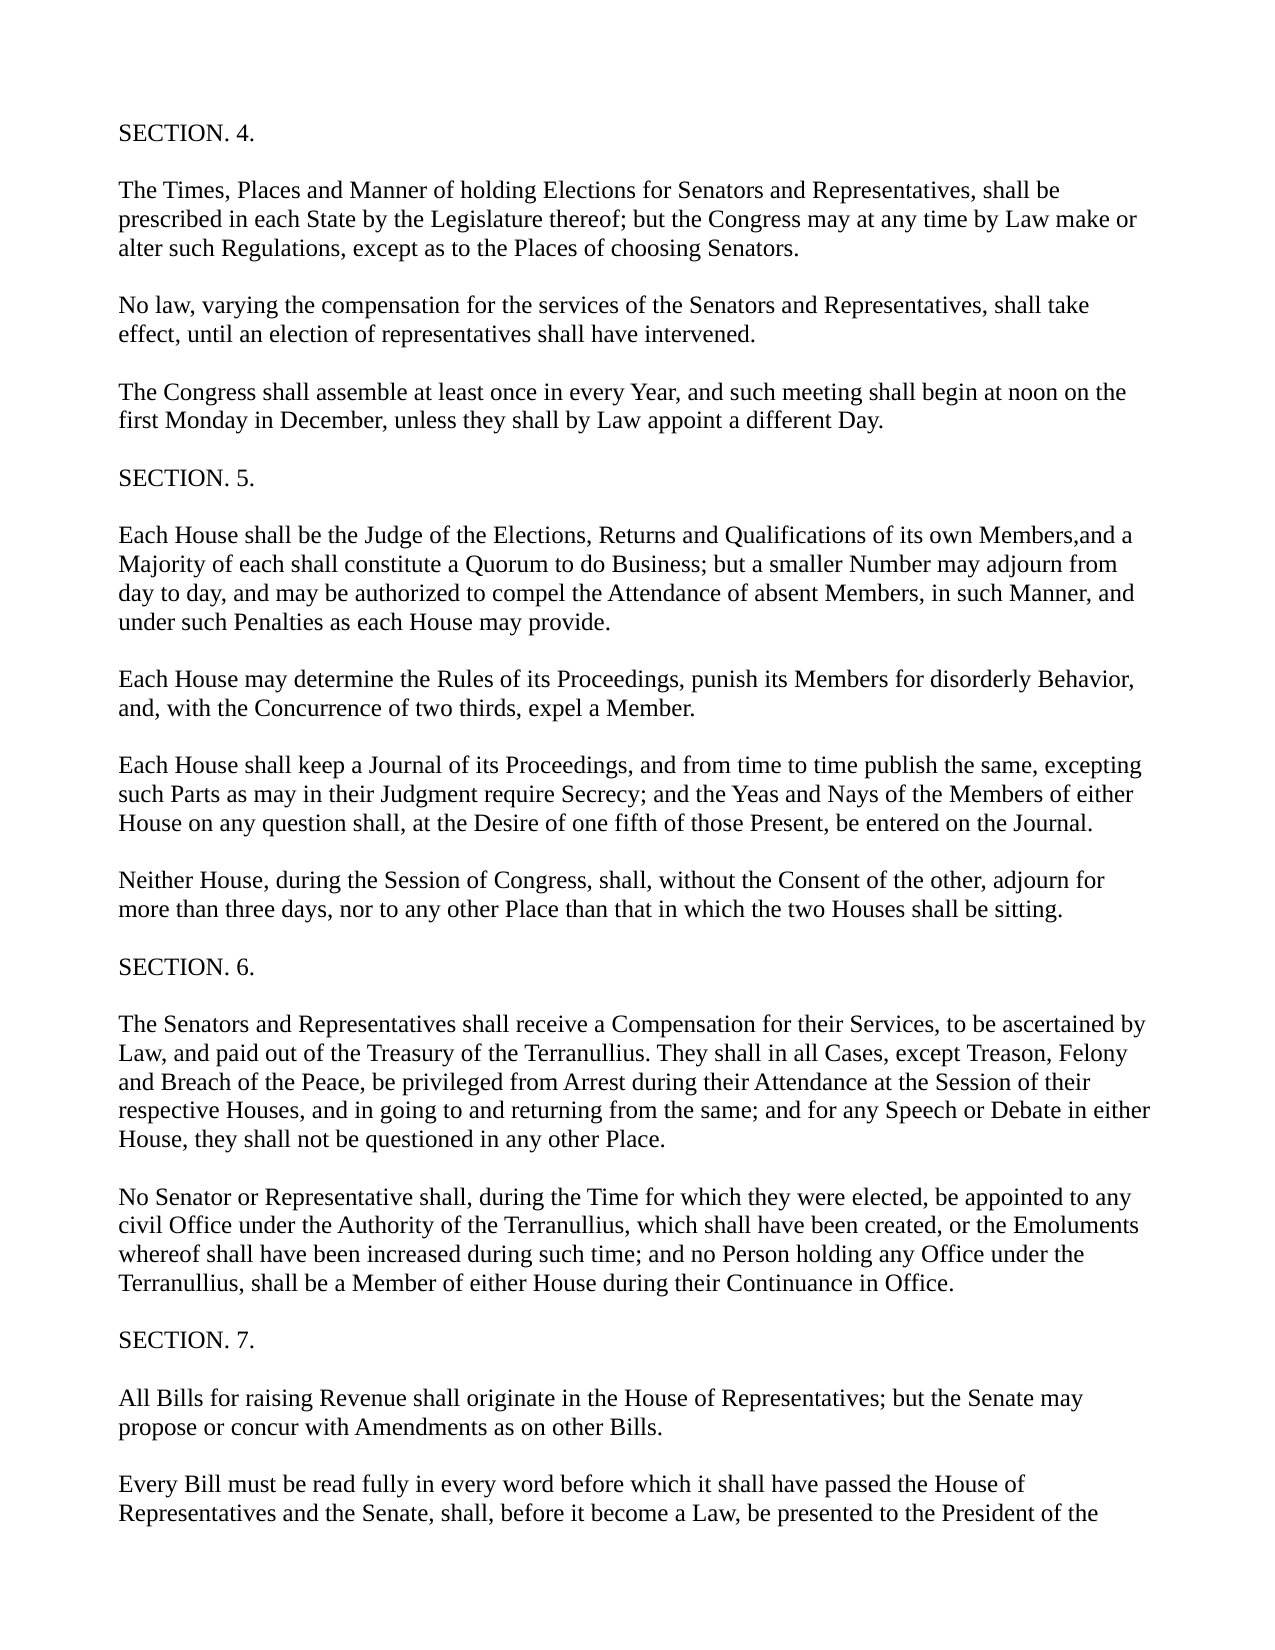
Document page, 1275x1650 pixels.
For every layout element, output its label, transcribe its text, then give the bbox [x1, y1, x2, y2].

text SECTION. 4. The Times, Places and Manner of holding Elections for Senators and Representatives, shall be prescribed in each State by the Legislature thereof; but the Congress may at any time by Law make or alter such Regulations, except as to the Places of choosing Senators. No law, varying the compensation for the services of the Senators and Representatives, shall take effect, until an election of representatives shall have intervened. The Congress shall assemble at least once in every Year, and such meeting shall begin at noon on the first Monday in December, unless they shall by Law appoint a different Day. SECTION. 5. Each House shall be the Judge of the Elections, Returns and Qualifications of its own Members,and a Majority of each shall constitute a Quorum to do Business; but a smaller Number may adjourn from day to day, and may be authorized to compel the Attendance of absent Members, in such Manner, and under such Penalties as each House may provide. Each House may determine the Rules of its Proceedings, punish its Members for disorderly Behavior, and, with the Concurrence of two thirds, expel a Member. Each House shall keep a Journal of its Proceedings, and from time to time publish the same, excepting such Parts as may in their Judgment require Secrecy; and the Yeas and Nays of the Members of either House on any question shall, at the Desire of one fifth of those Present, be entered on the Journal. Neither House, during the Session of Congress, shall, without the Consent of the other, adjourn for more than three days, nor to any other Place than that in which the two Houses shall be sitting. SECTION. 6. The Senators and Representatives shall receive a Compensation for their Services, to be ascertained by Law, and paid out of the Treasury of the Terranullius. They shall in all Cases, except Treason, Felony and Breach of the Peace, be privileged from Arrest during their Attendance at the Session of their respective Houses, and in going to and returning from the same; and for any Speech or Debate in either House, they shall not be questioned in any other Place. No Senator or Representative shall, during the Time for which they were elected, be appointed to any civil Office under the Authority of the Terranullius, which shall have been created, or the Emoluments whereof shall have been increased during such time; and no Person holding any Office under the Terranullius, shall be a Member of either House during their Continuance in Office. SECTION. 7. All Bills for raising Revenue shall originate in the House of Representatives; but the Senate may propose or concur with Amendments as on other Bills. Every Bill must be read fully in every word before which it shall have passed the House of Representatives and the Senate, shall, before it become a Law, be presented to the President of the [118, 118, 1157, 1527]
